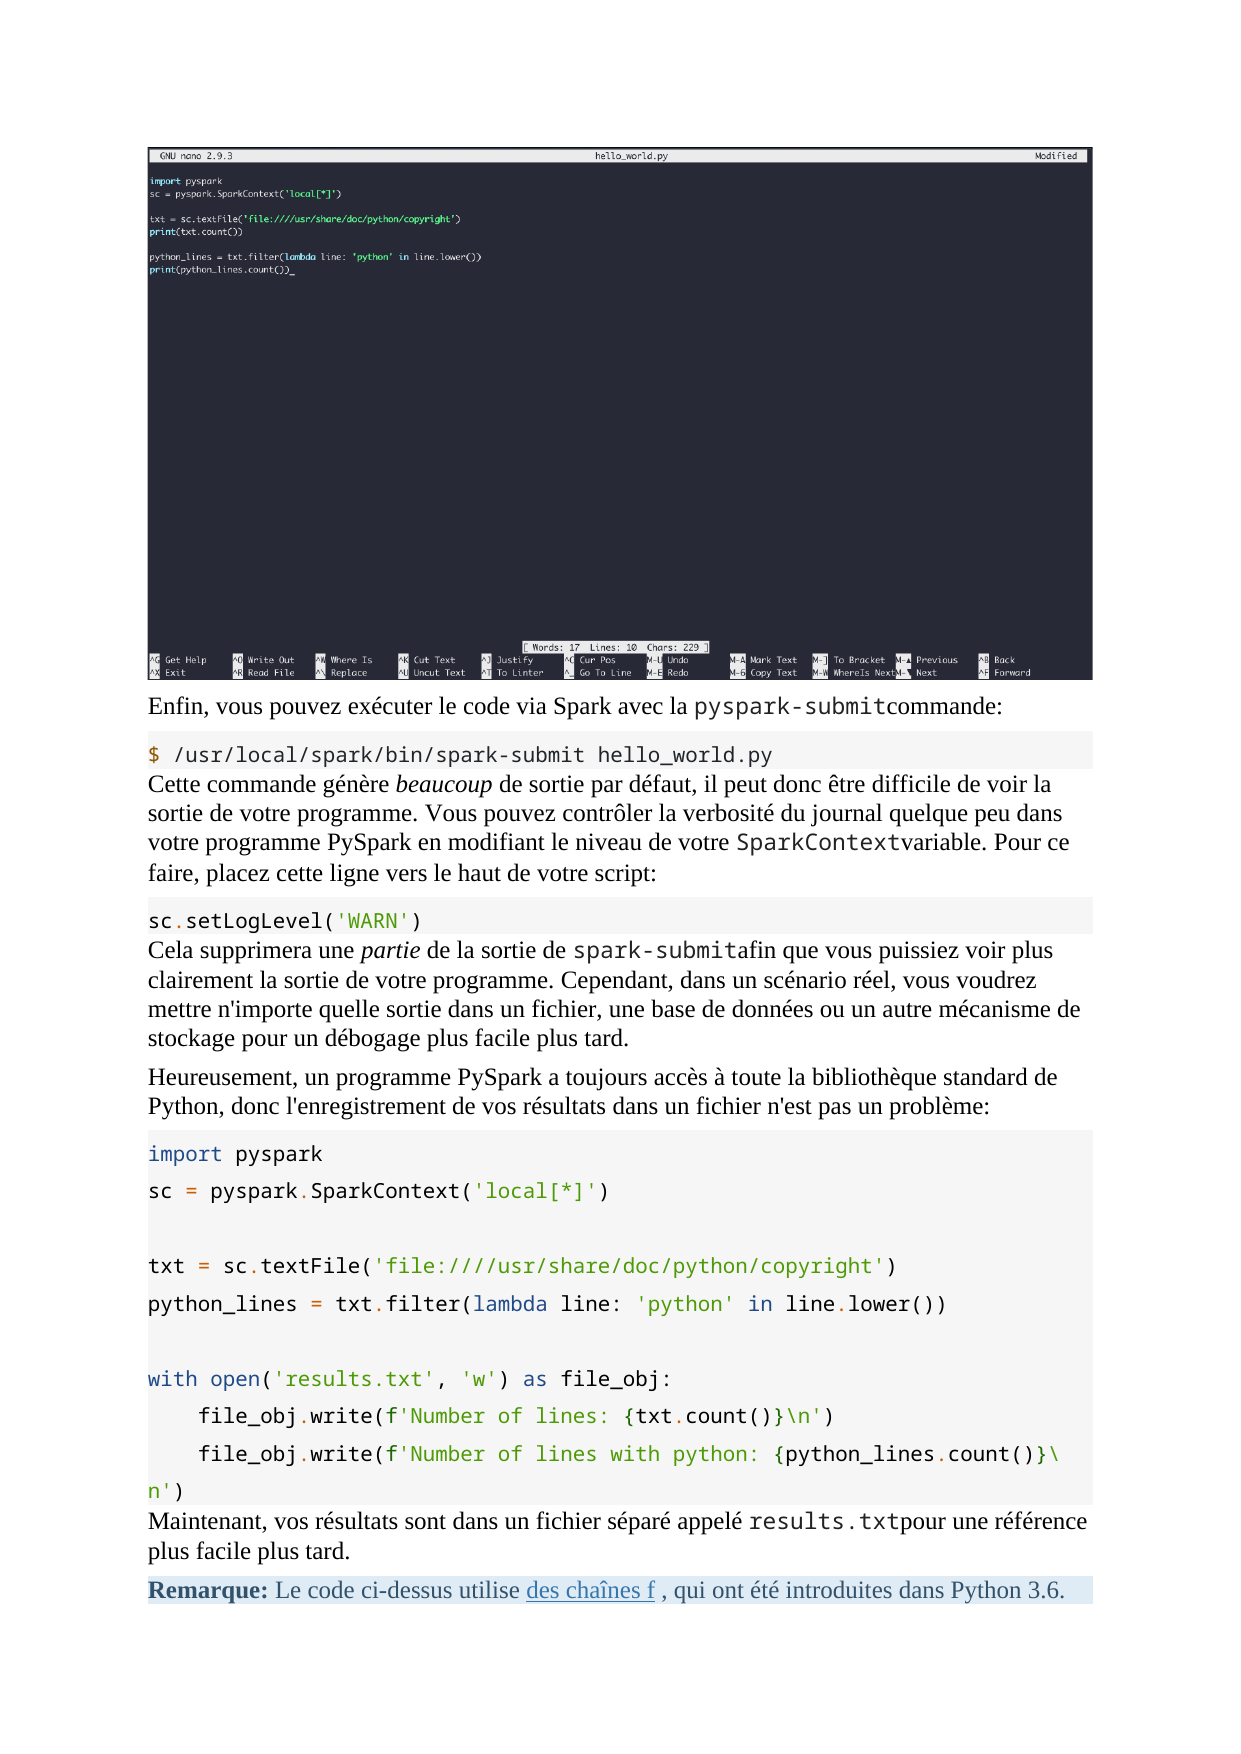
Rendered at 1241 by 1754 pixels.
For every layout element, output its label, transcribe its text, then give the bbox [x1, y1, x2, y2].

text Cela supprimera une partie de la sortie de spark-submitafin que vous puissiez voir plus clairement la sortie de votre programme. Cependant, dans un scénario réel, vous voudrez mettre n'importe quelle sortie dans un fichier, une base de données ou un autre mécanisme de stockage pour un débogage plus facile plus tard. [148, 934, 1093, 1052]
text $ /usr/local/spark/bin/spark-submit hello_world.py [148, 731, 1093, 769]
text Heureusement, un programme PySpark a toujours accès à toute la bibliothèque standard de Python, donc l'enregistrement de vos résultats dans un fichier n'est pas un problème: [148, 1062, 1093, 1120]
text txt = sc.textFile('file:////usr/share/doc/python/copyright') [148, 1243, 1093, 1280]
text Cette commande génère beaucoup de sortie par défaut, il peut donc être difficile de voir la sortie de votre programme. Vous pouvez contrôler la verbosité du journal quelque peu dans votre programme PySpark en modifiant le niveau de votre SparkContextvariable. Pour ce faire, placez cette ligne vers le haut de votre script: [148, 769, 1093, 886]
text Enfin, vous pouvez exécuter le code via Spark avec la pyspark-submitcommande: [148, 690, 1093, 721]
text file_obj.write(f'Number of lines: {txt.count()}\n') [148, 1393, 1093, 1430]
text with open('results.txt', 'w') as file_obj: [148, 1355, 1093, 1393]
text file_obj.write(f'Number of lines with python: {python_lines.count()}\n') [148, 1430, 1093, 1505]
text Remarque: Le code ci-dessus utilise des chaînes f , qui ont été introduites dans Python 3.6. [148, 1576, 1093, 1604]
text python_lines = txt.filter(lambda line: 'python' in line.lower()) [148, 1280, 1093, 1318]
text Maintenant, vos résultats sont dans un fichier séparé appelé results.txtpour une référence plus facile plus tard. [148, 1505, 1093, 1565]
text sc = pyspark.SparkContext('local[*]') [148, 1168, 1093, 1205]
text sc.setLogLevel('WARN') [148, 897, 1093, 934]
text import pyspark [148, 1130, 1093, 1168]
